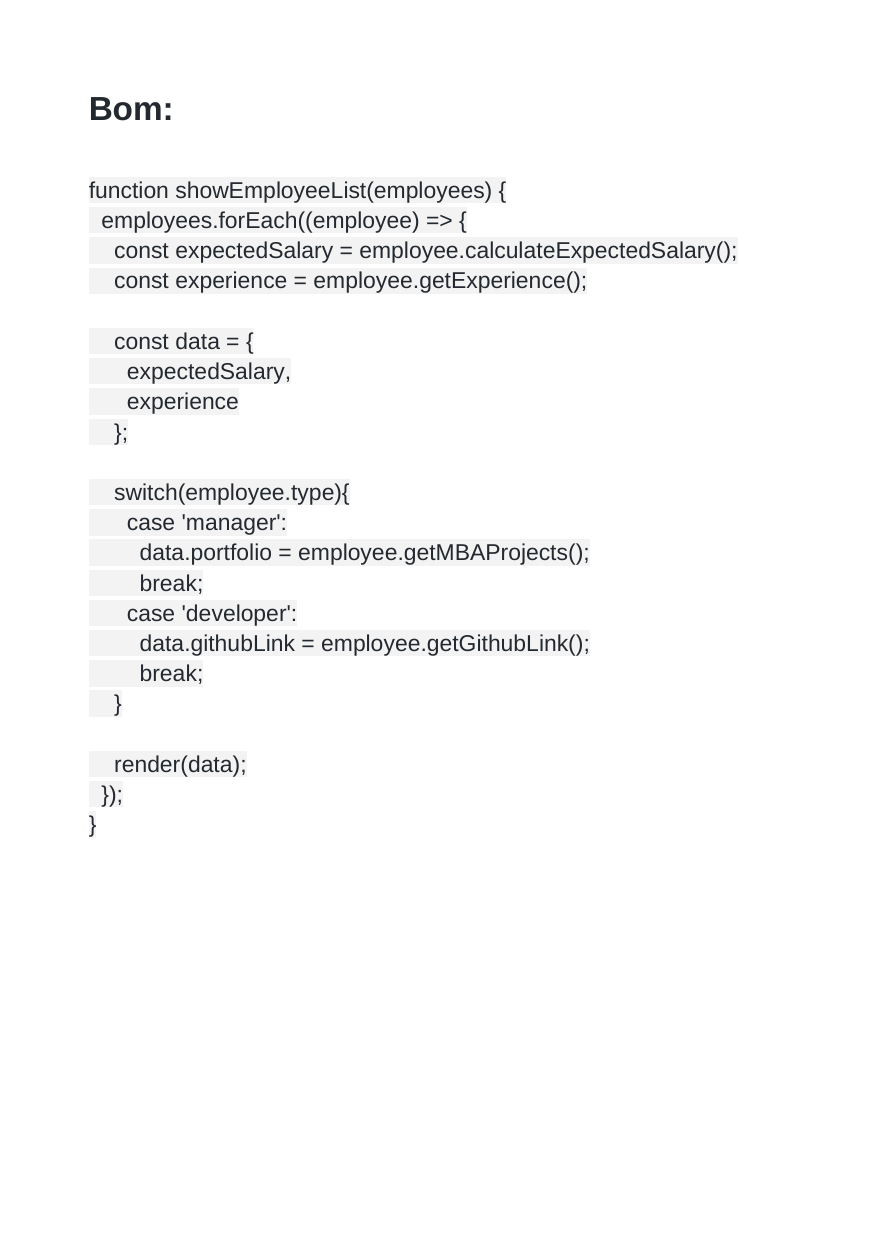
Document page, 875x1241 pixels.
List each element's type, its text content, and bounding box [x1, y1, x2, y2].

text } [88, 811, 786, 838]
text case 'manager': [88, 509, 786, 536]
text data.githubLink = employee.getGithubLink(); [88, 630, 786, 656]
text break; [88, 660, 786, 687]
text const experience = employee.getExperience(); [88, 267, 786, 294]
text Bom: [88, 88, 786, 127]
text }; [88, 418, 786, 445]
text } [88, 690, 786, 717]
text const data = { [88, 328, 786, 354]
text switch(employee.type){ [88, 479, 786, 505]
text expectedSalary, [88, 358, 786, 384]
text case 'developer': [88, 600, 786, 626]
text }); [88, 781, 786, 807]
text const expectedSalary = employee.calculateExpectedSalary(); [88, 237, 786, 264]
text experience [88, 388, 786, 415]
text employees.forEach((employee) => { [88, 207, 786, 233]
text render(data); [88, 751, 786, 777]
text break; [88, 569, 786, 596]
text function showEmployeeList(employees) { [88, 177, 786, 203]
text data.portfolio = employee.getMBAProjects(); [88, 539, 786, 566]
